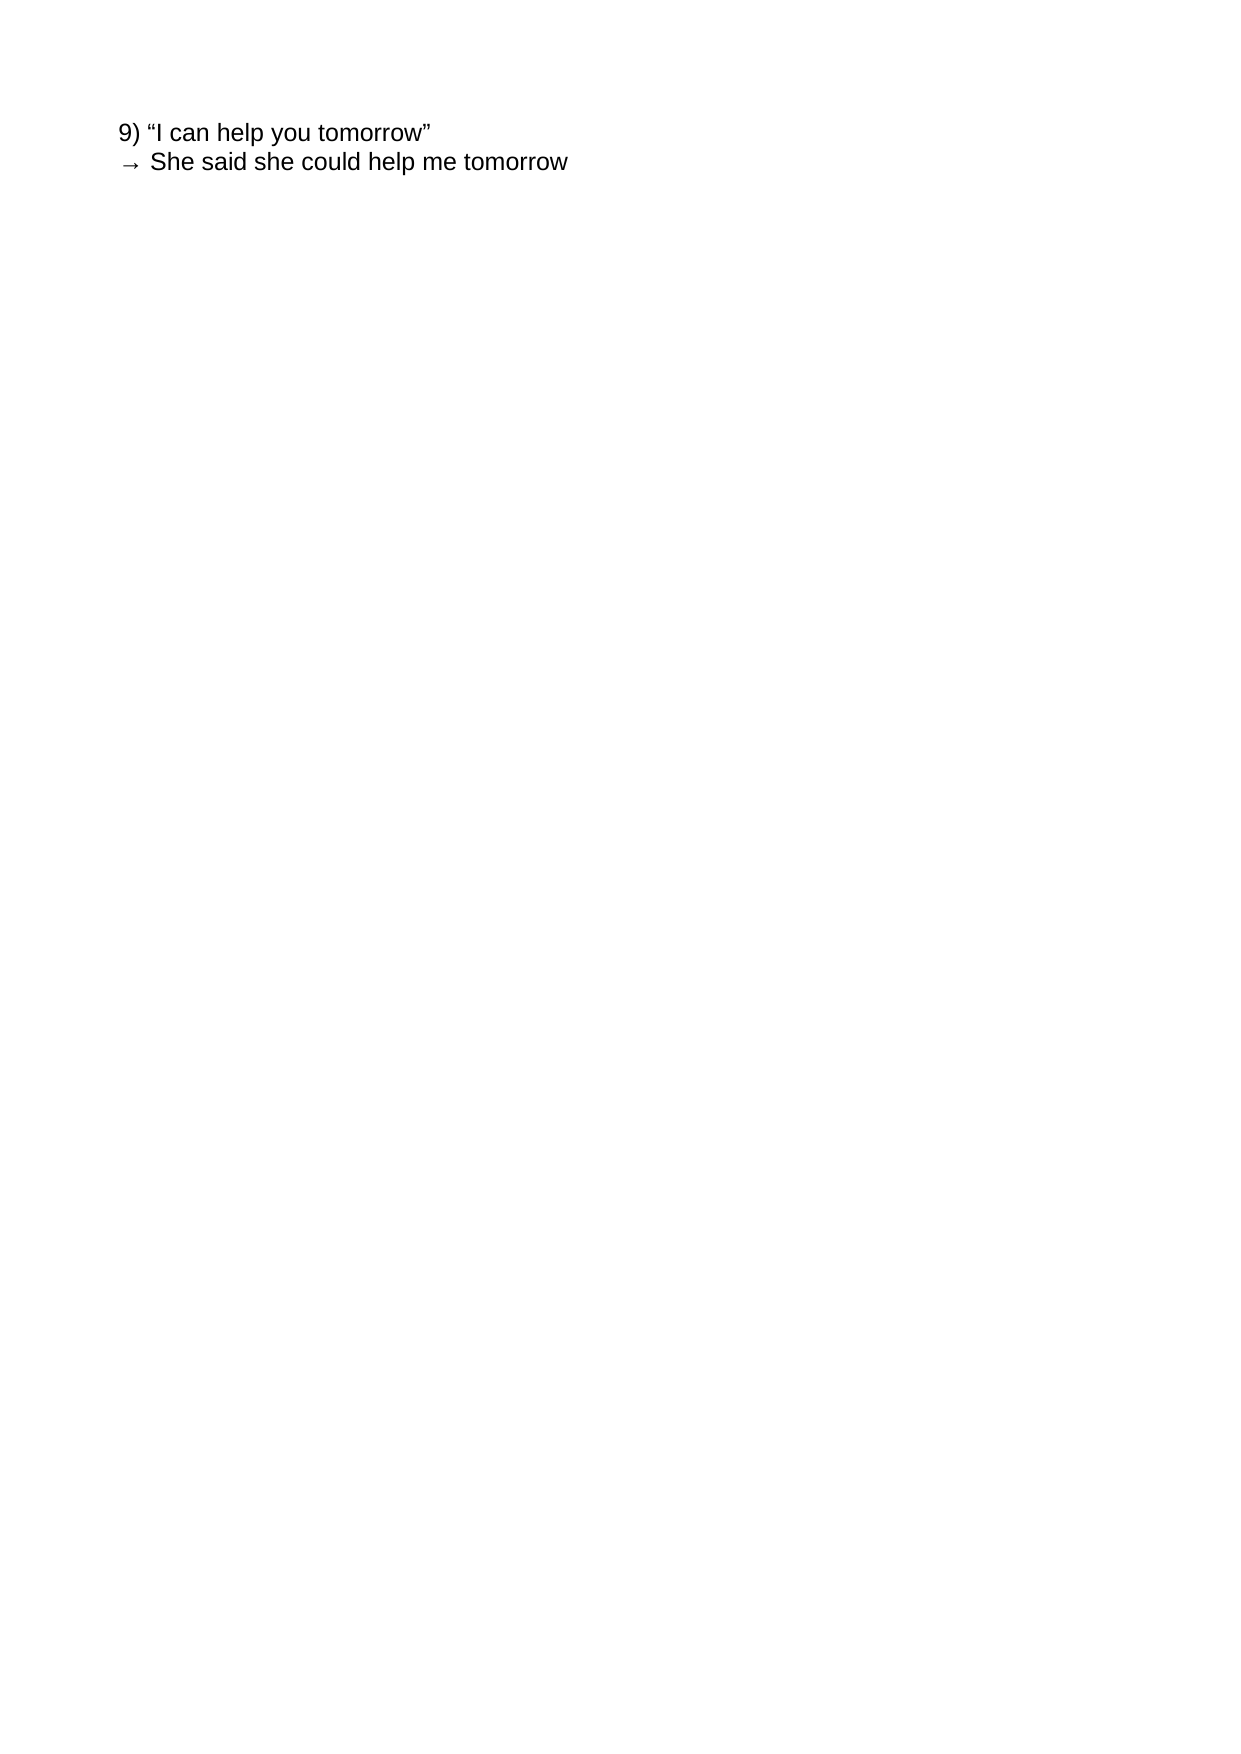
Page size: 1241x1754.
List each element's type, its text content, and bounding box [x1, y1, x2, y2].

text → She said she could help me tomorrow [118, 147, 1122, 176]
text 9) “I can help you tomorrow” [118, 118, 1122, 147]
